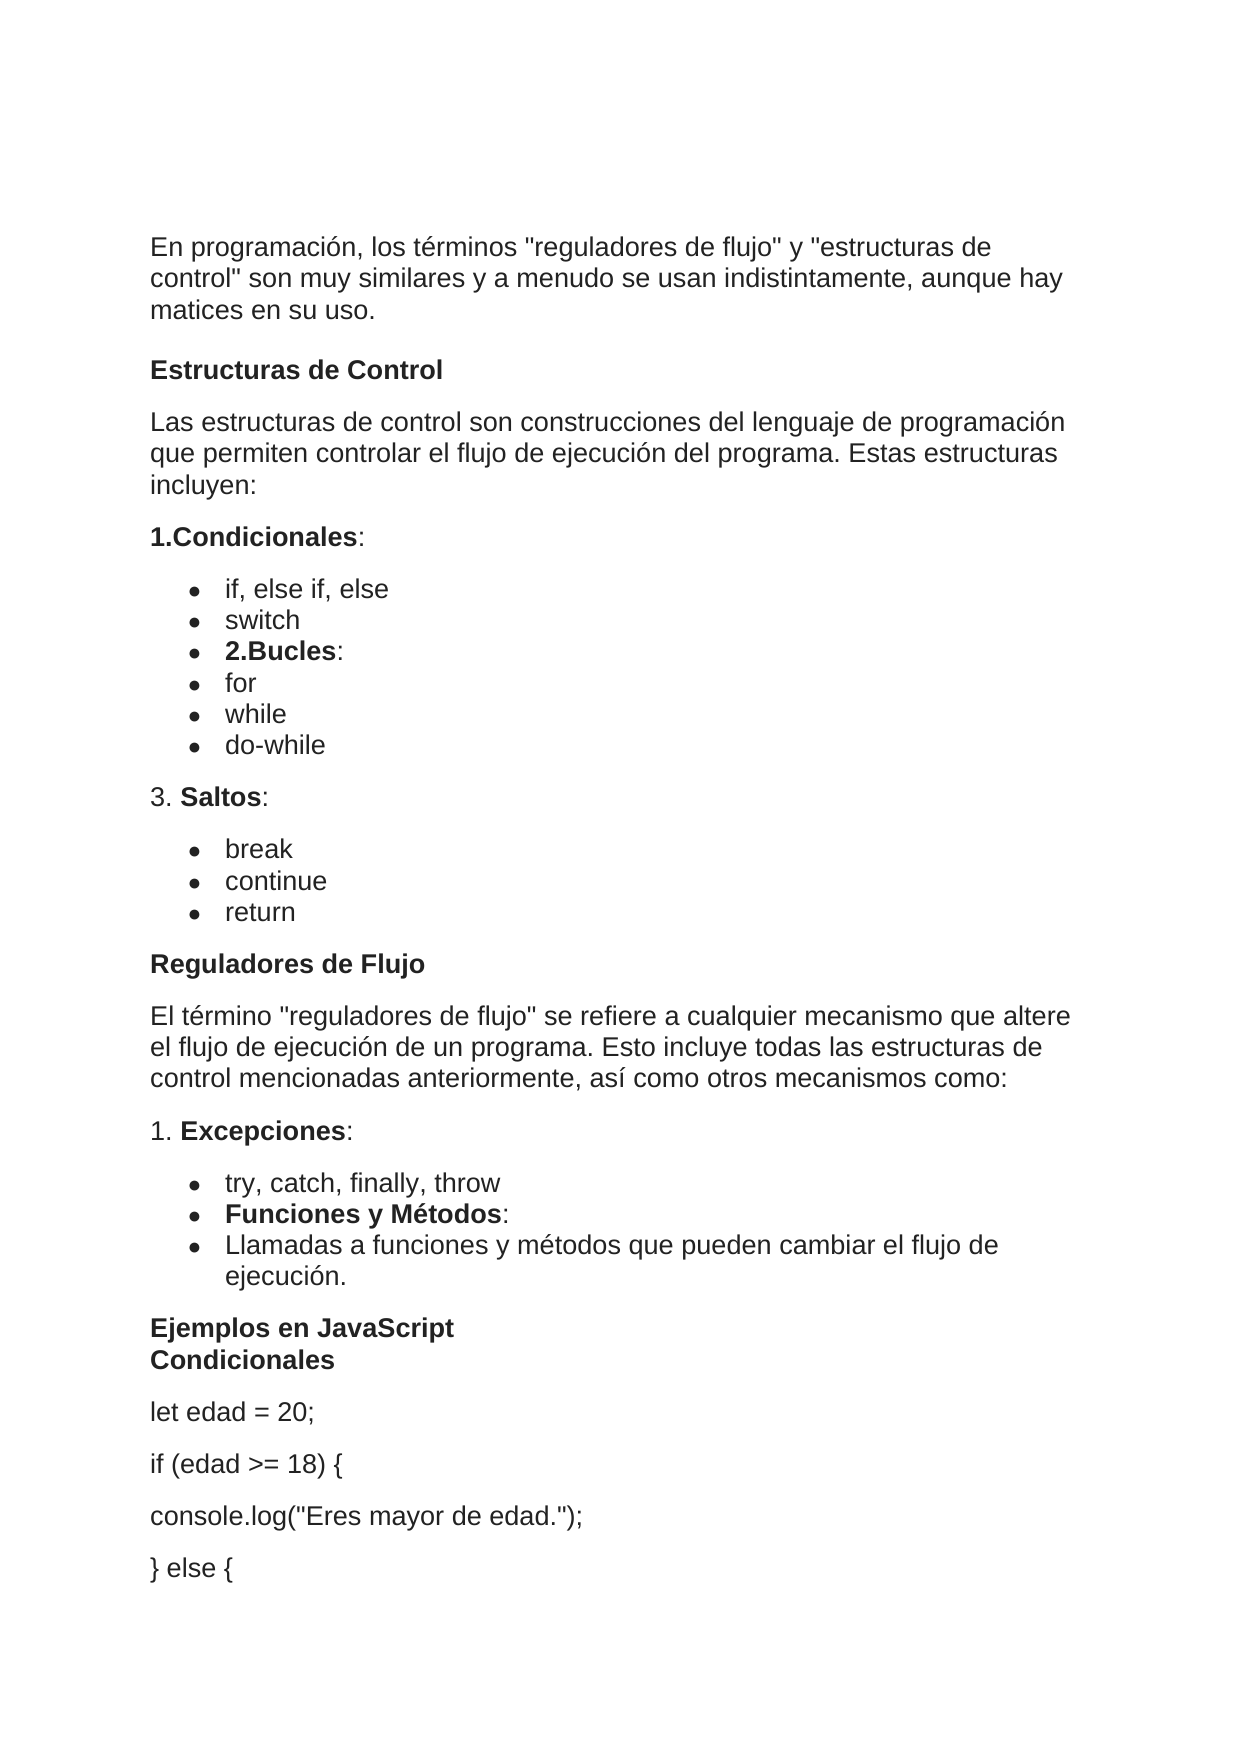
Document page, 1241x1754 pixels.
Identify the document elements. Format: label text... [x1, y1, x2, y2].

list switch [187, 604, 1090, 635]
list if, else if, else [187, 573, 1090, 604]
list break [187, 833, 1090, 864]
text let edad = 20; [150, 1396, 1090, 1427]
list Funciones y Métodos: [187, 1198, 1090, 1229]
list Llamadas a funciones y métodos que pueden cambiar el flujo de ejecución. [187, 1229, 1090, 1292]
subtitle Estructuras de Control [150, 354, 1090, 385]
subtitle Ejemplos en JavaScript [150, 1312, 1090, 1344]
list return [187, 896, 1090, 927]
list for [187, 667, 1090, 698]
list try, catch, finally, throw [187, 1167, 1090, 1198]
list continue [187, 864, 1090, 896]
text Las estructuras de control son construcciones del lenguaje de programación que permiten controlar el flujo de ejecución del programa. Estas estructuras incluyen: [150, 406, 1090, 500]
text 3. Saltos: [150, 781, 1090, 812]
text 1.Condicionales: [150, 521, 1090, 552]
list do-while [187, 729, 1090, 760]
text El término "reguladores de flujo" se refiere a cualquier mecanismo que altere el flujo de ejecución de un programa. Esto incluye todas las estructuras de control mencionadas anteriormente, así como otros mecanismos como: [150, 1000, 1090, 1094]
subtitle Reguladores de Flujo [150, 948, 1090, 979]
text if (edad >= 18) { [150, 1448, 1090, 1479]
list 2.Bucles: [187, 635, 1090, 667]
list while [187, 698, 1090, 729]
text console.log("Eres mayor de edad."); [150, 1500, 1090, 1531]
text } else { [150, 1552, 1090, 1583]
text 1. Excepciones: [150, 1114, 1090, 1146]
text En programación, los términos "reguladores de flujo" y "estructuras de control" son muy similares y a menudo se usan indistintamente, aunque hay matices en su uso. [150, 231, 1090, 325]
subtitle Condicionales [150, 1344, 1090, 1375]
